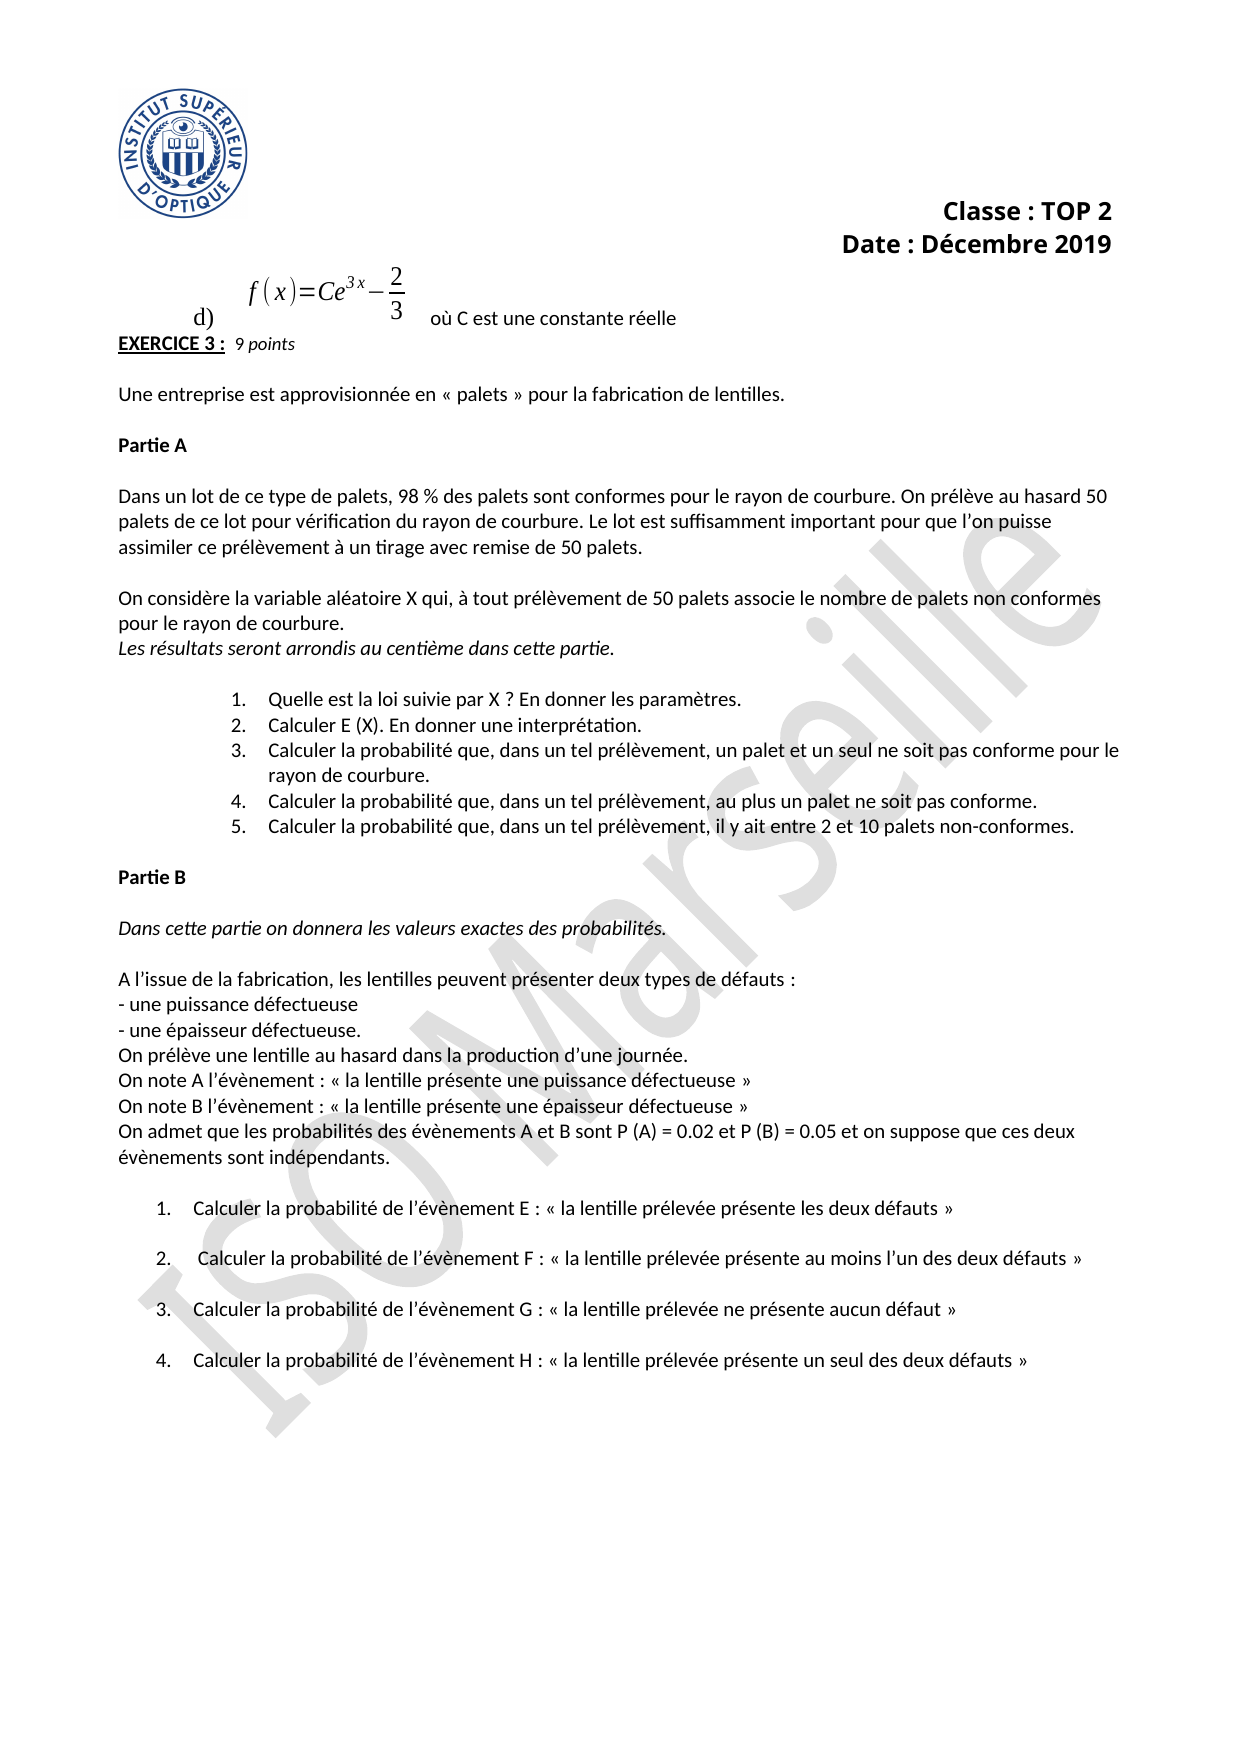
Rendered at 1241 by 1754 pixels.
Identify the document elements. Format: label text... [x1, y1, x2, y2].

text Partie B [118, 864, 1122, 890]
text On note B l’évènement : « la lentille présente une épaisseur défectueuse » [118, 1093, 1122, 1118]
text Une entreprise est approvisionnée en « palets » pour la fabrication de lentilles. [118, 381, 1122, 407]
picture [118, 88, 248, 219]
list Calculer la probabilité de l’évènement E : « la lentille prélevée présente les deux défauts » [156, 1195, 1122, 1220]
list Calculer la probabilité que, dans un tel prélèvement, un palet et un seul ne soit pas conforme pour le rayon de courbure. [231, 737, 1122, 788]
list Calculer E (X). En donner une interprétation. [231, 712, 1122, 737]
text - une épaisseur défectueuse. [118, 1017, 1122, 1042]
text Dans un lot de ce type de palets, 98 % des palets sont conformes pour le rayon de courbure. On prélève au hasard 50 palets de ce lot pour vérification du rayon de courbure. Le lot est suffisamment important pour que l’on puisse assimiler ce prélèvement à un tirage avec remise de 50 palets. [118, 483, 1122, 559]
text EXERCICE 3 : 9 points [118, 331, 1122, 356]
list Calculer la probabilité que, dans un tel prélèvement, au plus un palet ne soit pas conforme. [231, 788, 1122, 813]
list où C est une constante réelle [193, 261, 1122, 331]
text Partie A [118, 432, 1122, 458]
text On admet que les probabilités des évènements A et B sont P (A) = 0.02 et P (B) = 0.05 et on suppose que ces deux évènements sont indépendants. [118, 1118, 1122, 1169]
text Dans cette partie on donnera les valeurs exactes des probabilités. [118, 915, 1122, 941]
list Calculer la probabilité de l’évènement H : « la lentille prélevée présente un seul des deux défauts » [156, 1347, 1122, 1373]
text On prélève une lentille au hasard dans la production d’une journée. [118, 1042, 1122, 1068]
text - une puissance défectueuse [118, 991, 1122, 1017]
text A l’issue de la fabrication, les lentilles peuvent présenter deux types de défauts : [118, 966, 1122, 991]
text On note A l’évènement : « la lentille présente une puissance défectueuse » [118, 1068, 1122, 1093]
list Calculer la probabilité de l’évènement G : « la lentille prélevée ne présente aucun défaut » [156, 1296, 1122, 1322]
list Calculer la probabilité que, dans un tel prélèvement, il y ait entre 2 et 10 palets non-conformes. [231, 813, 1122, 839]
text Les résultats seront arrondis au centième dans cette partie. [118, 636, 1122, 661]
list Calculer la probabilité de l’évènement F : « la lentille prélevée présente au moins l’un des deux défauts » [156, 1246, 1122, 1271]
text On considère la variable aléatoire X qui, à tout prélèvement de 50 palets associe le nombre de palets non conformes pour le rayon de courbure. [118, 585, 1122, 636]
list Quelle est la loi suivie par X ? En donner les paramètres. [231, 686, 1122, 712]
